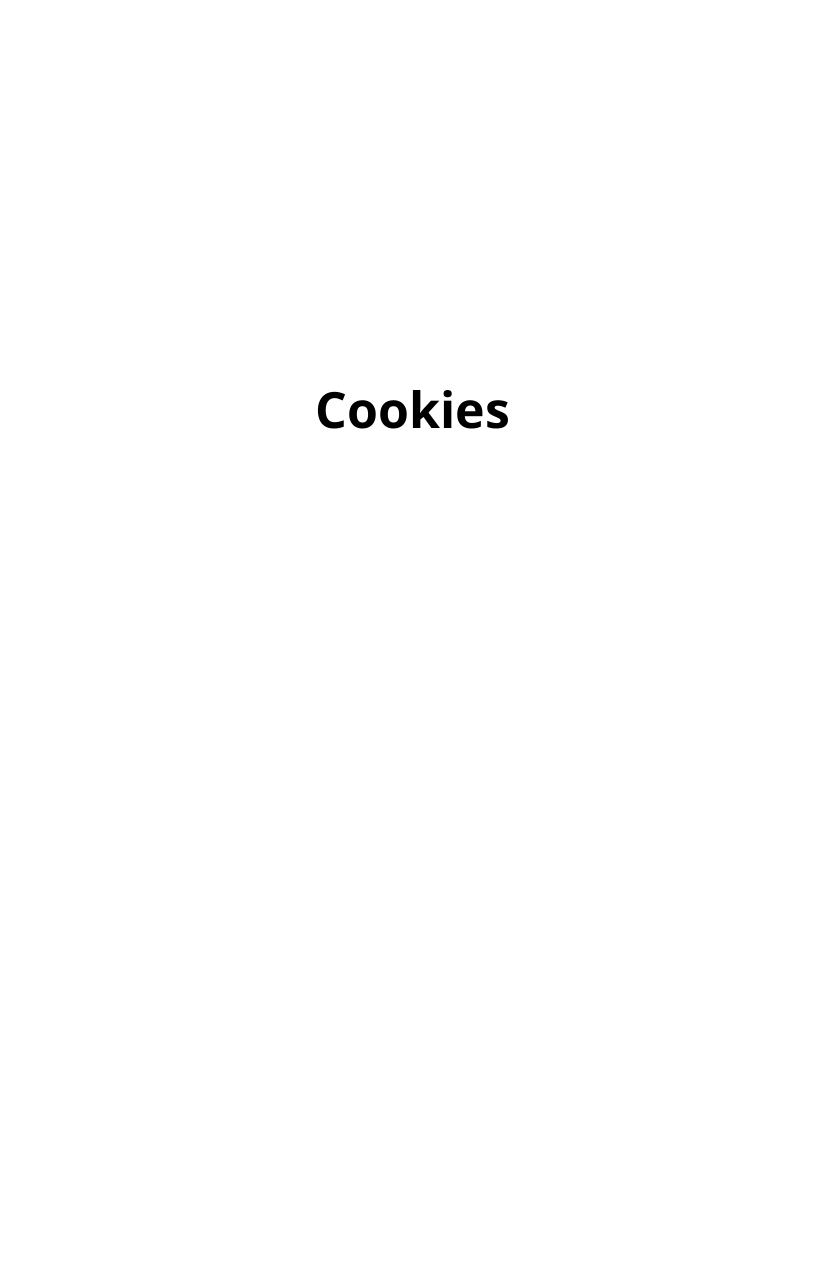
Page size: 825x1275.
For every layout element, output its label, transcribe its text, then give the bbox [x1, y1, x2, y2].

subtitle Cookies [75, 375, 750, 443]
